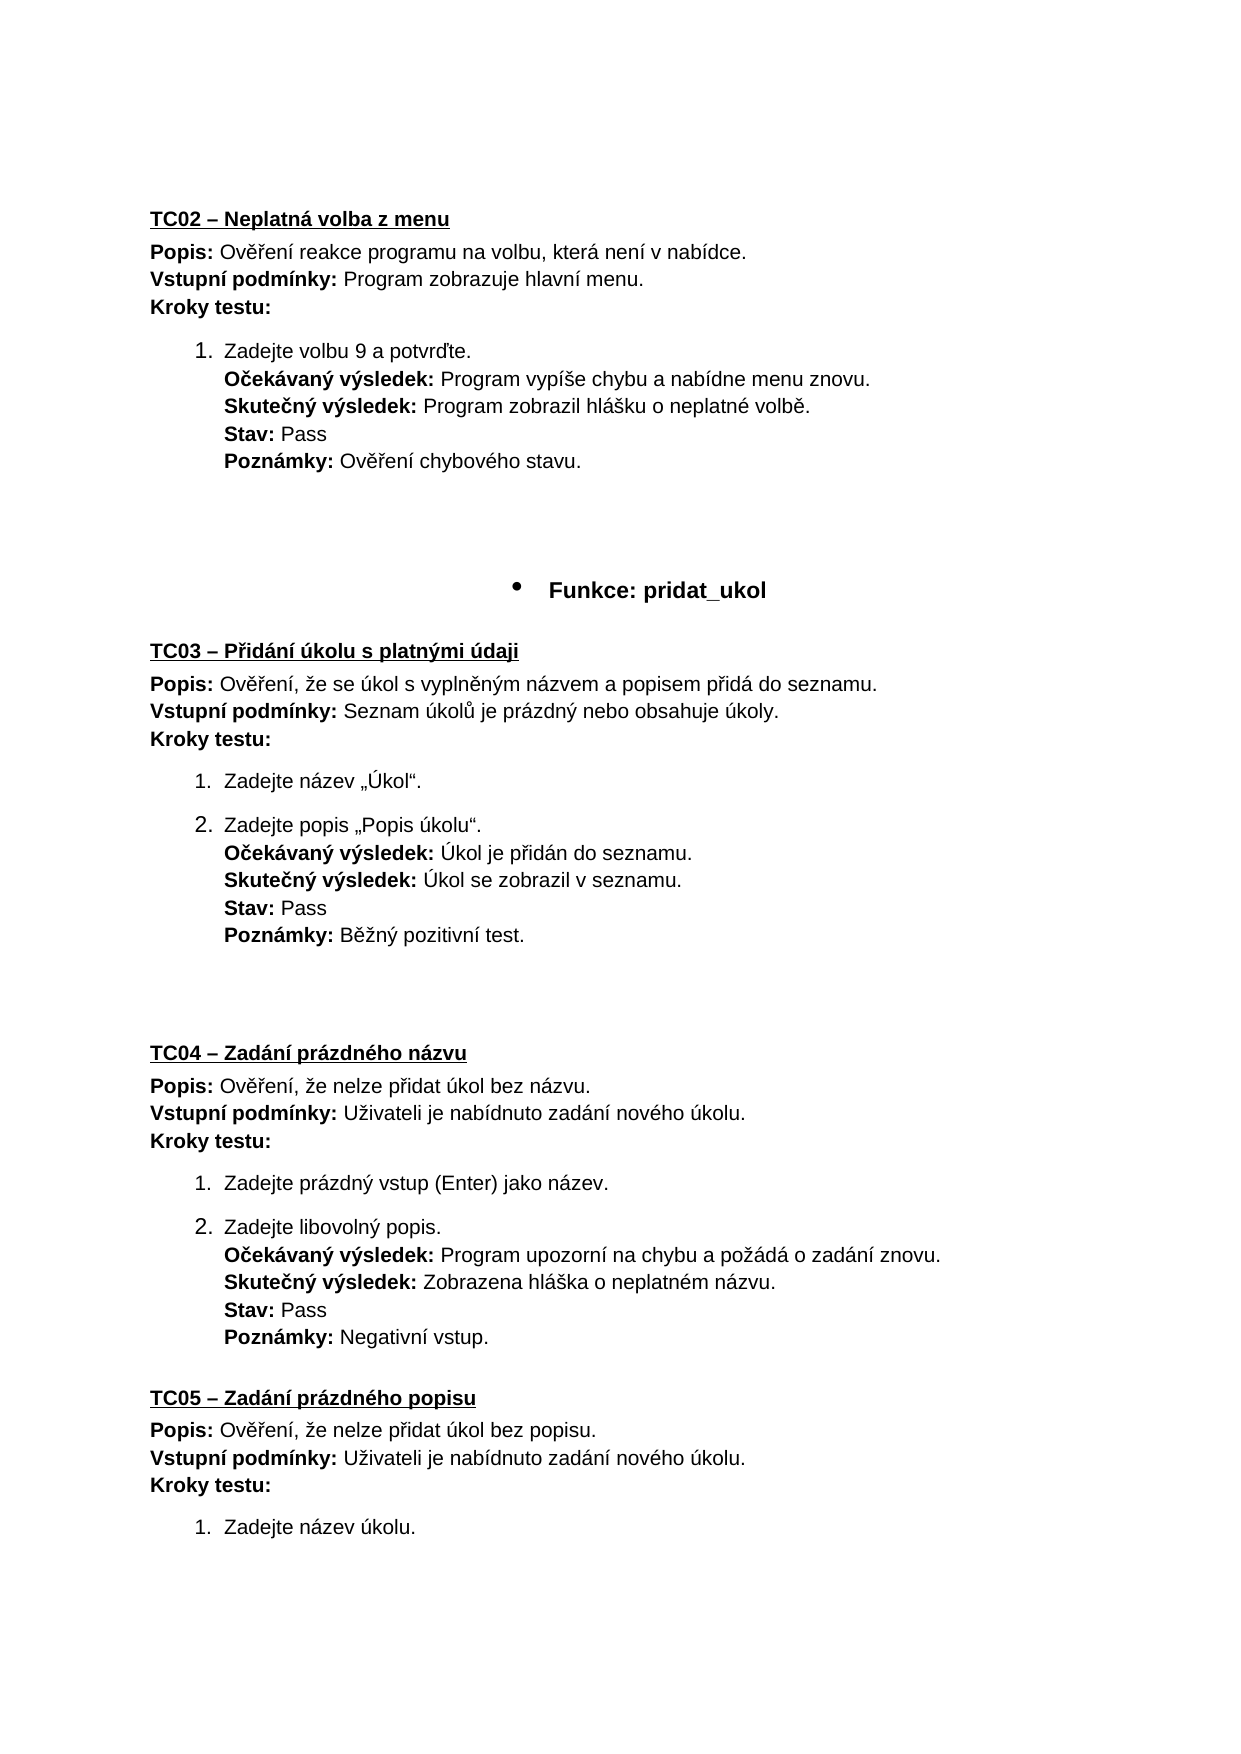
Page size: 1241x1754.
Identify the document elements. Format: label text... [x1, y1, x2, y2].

subtitle TC03 – Přidání úkolu s platnými údaji [150, 639, 1090, 663]
text Popis: Ověření, že nelze přidat úkol bez názvu. Vstupní podmínky: Uživateli je nabídnuto zadání nového úkolu. Kroky testu: [150, 1073, 1090, 1152]
list Zadejte popis „Popis úkolu“. Očekávaný výsledek: Úkol je přidán do seznamu. Skutečný výsledek: Úkol se zobrazil v seznamu. Stav: Pass Poznámky: Běžný pozitivní test. [194, 811, 1090, 947]
list Zadejte libovolný popis. Očekávaný výsledek: Program upozorní na chybu a požádá o zadání znovu. Skutečný výsledek: Zobrazena hláška o neplatném názvu. Stav: Pass Poznámky: Negativní vstup. [194, 1213, 1090, 1349]
list Zadejte volbu 9 a potvrďte. Očekávaný výsledek: Program vypíše chybu a nabídne menu znovu. Skutečný výsledek: Program zobrazil hlášku o neplatné volbě. Stav: Pass Poznámky: Ověření chybového stavu. [194, 337, 1090, 473]
subtitle Funkce: pridat_ukol [187, 576, 1090, 606]
text Popis: Ověření reakce programu na volbu, která není v nabídce. Vstupní podmínky: Program zobrazuje hlavní menu. Kroky testu: [150, 239, 1090, 318]
text Popis: Ověření, že se úkol s vyplněným názvem a popisem přidá do seznamu. Vstupní podmínky: Seznam úkolů je prázdný nebo obsahuje úkoly. Kroky testu: [150, 671, 1090, 750]
text Popis: Ověření, že nelze přidat úkol bez popisu. Vstupní podmínky: Uživateli je nabídnuto zadání nového úkolu. Kroky testu: [150, 1418, 1090, 1497]
list Zadejte název „Úkol“. [194, 768, 1090, 792]
list Zadejte prázdný vstup (Enter) jako název. [194, 1171, 1090, 1194]
list Zadejte název úkolu. [194, 1515, 1090, 1539]
subtitle TC05 – Zadání prázdného popisu [150, 1386, 1090, 1410]
subtitle TC04 – Zadání prázdného názvu [150, 1041, 1090, 1065]
subtitle TC02 – Neplatná volba z menu [150, 207, 1090, 231]
